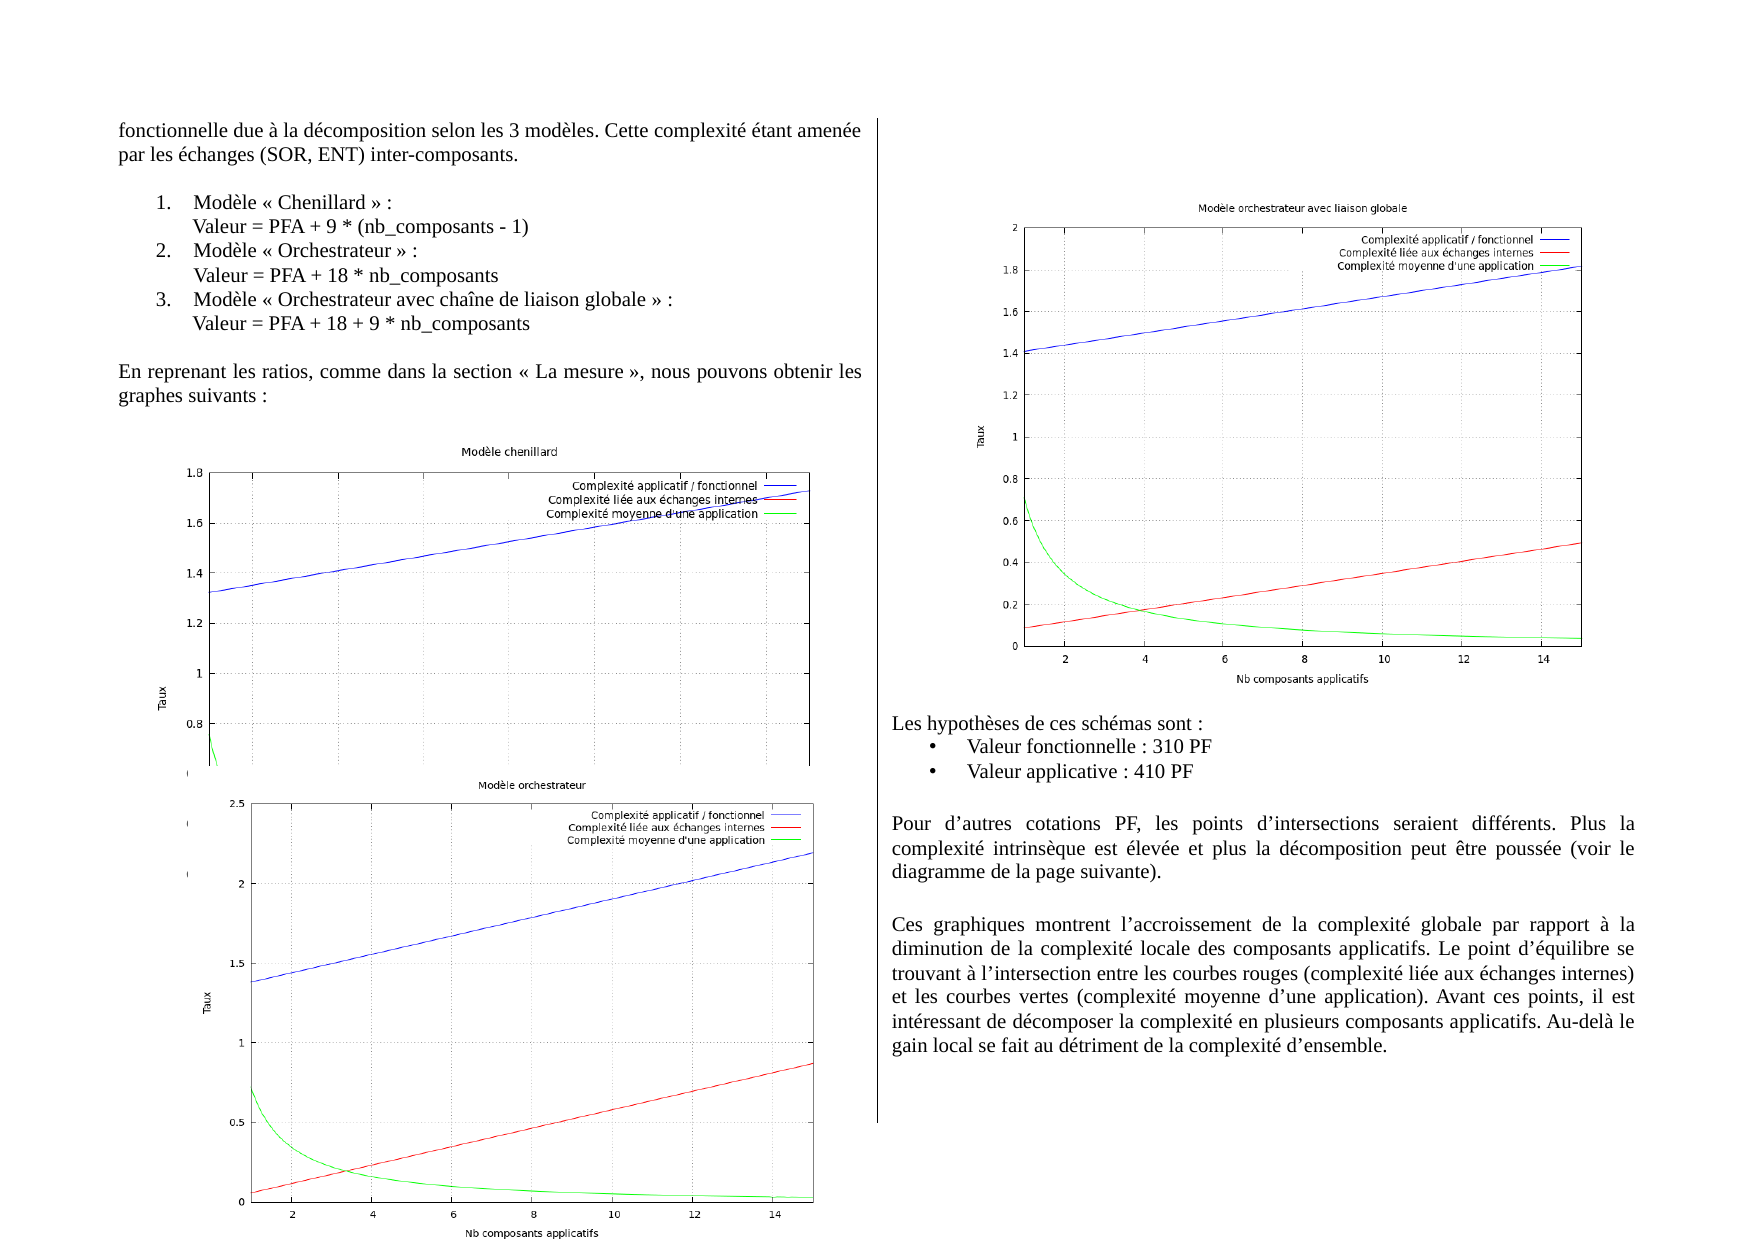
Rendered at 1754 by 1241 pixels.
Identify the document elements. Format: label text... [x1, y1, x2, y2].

picture [961, 188, 1609, 687]
text Pour d’autres cotations PF, les points d’intersections seraient différents. Plus la complexité intrinsèque est élevée et plus la décomposition peut être poussée (voir le diagramme de la page suivante). [892, 811, 1636, 883]
text Les hypothèses de ces schémas sont : [892, 710, 1636, 734]
list Valeur applicative : 410 PF [929, 758, 1636, 783]
picture [141, 431, 841, 1241]
list Modèle « Orchestrateur avec chaîne de liaison globale » : [156, 287, 862, 311]
text Valeur = PFA + 9 * (nb_composants - 1) [192, 214, 862, 238]
list Modèle « Chenillard » : [156, 190, 862, 214]
text Valeur = PFA + 18 + 9 * nb_composants [192, 311, 862, 335]
text En reprenant les ratios, comme dans la section « La mesure », nous pouvons obtenir les graphes suivants : [118, 359, 862, 407]
list Valeur = PFA + 18 * nb_composants [156, 262, 862, 287]
list Valeur fonctionnelle : 310 PF [929, 734, 1636, 758]
text fonctionnelle due à la décomposition selon les 3 modèles. Cette complexité étant amenée par les échanges (SOR, ENT) inter-composants. [118, 118, 862, 166]
list Modèle « Orchestrateur » : [156, 238, 862, 262]
text Ces graphiques montrent l’accroissement de la complexité globale par rapport à la diminution de la complexité locale des composants applicatifs. Le point d’équilibre se trouvant à l’intersection entre les courbes rouges (complexité liée aux échanges internes) et les courbes vertes (complexité moyenne d’une application). Avant ces points, il est intéressant de décomposer la complexité en plusieurs composants applicatifs. Au-delà le gain local se fait au détriment de la complexité d’ensemble. [892, 912, 1636, 1057]
